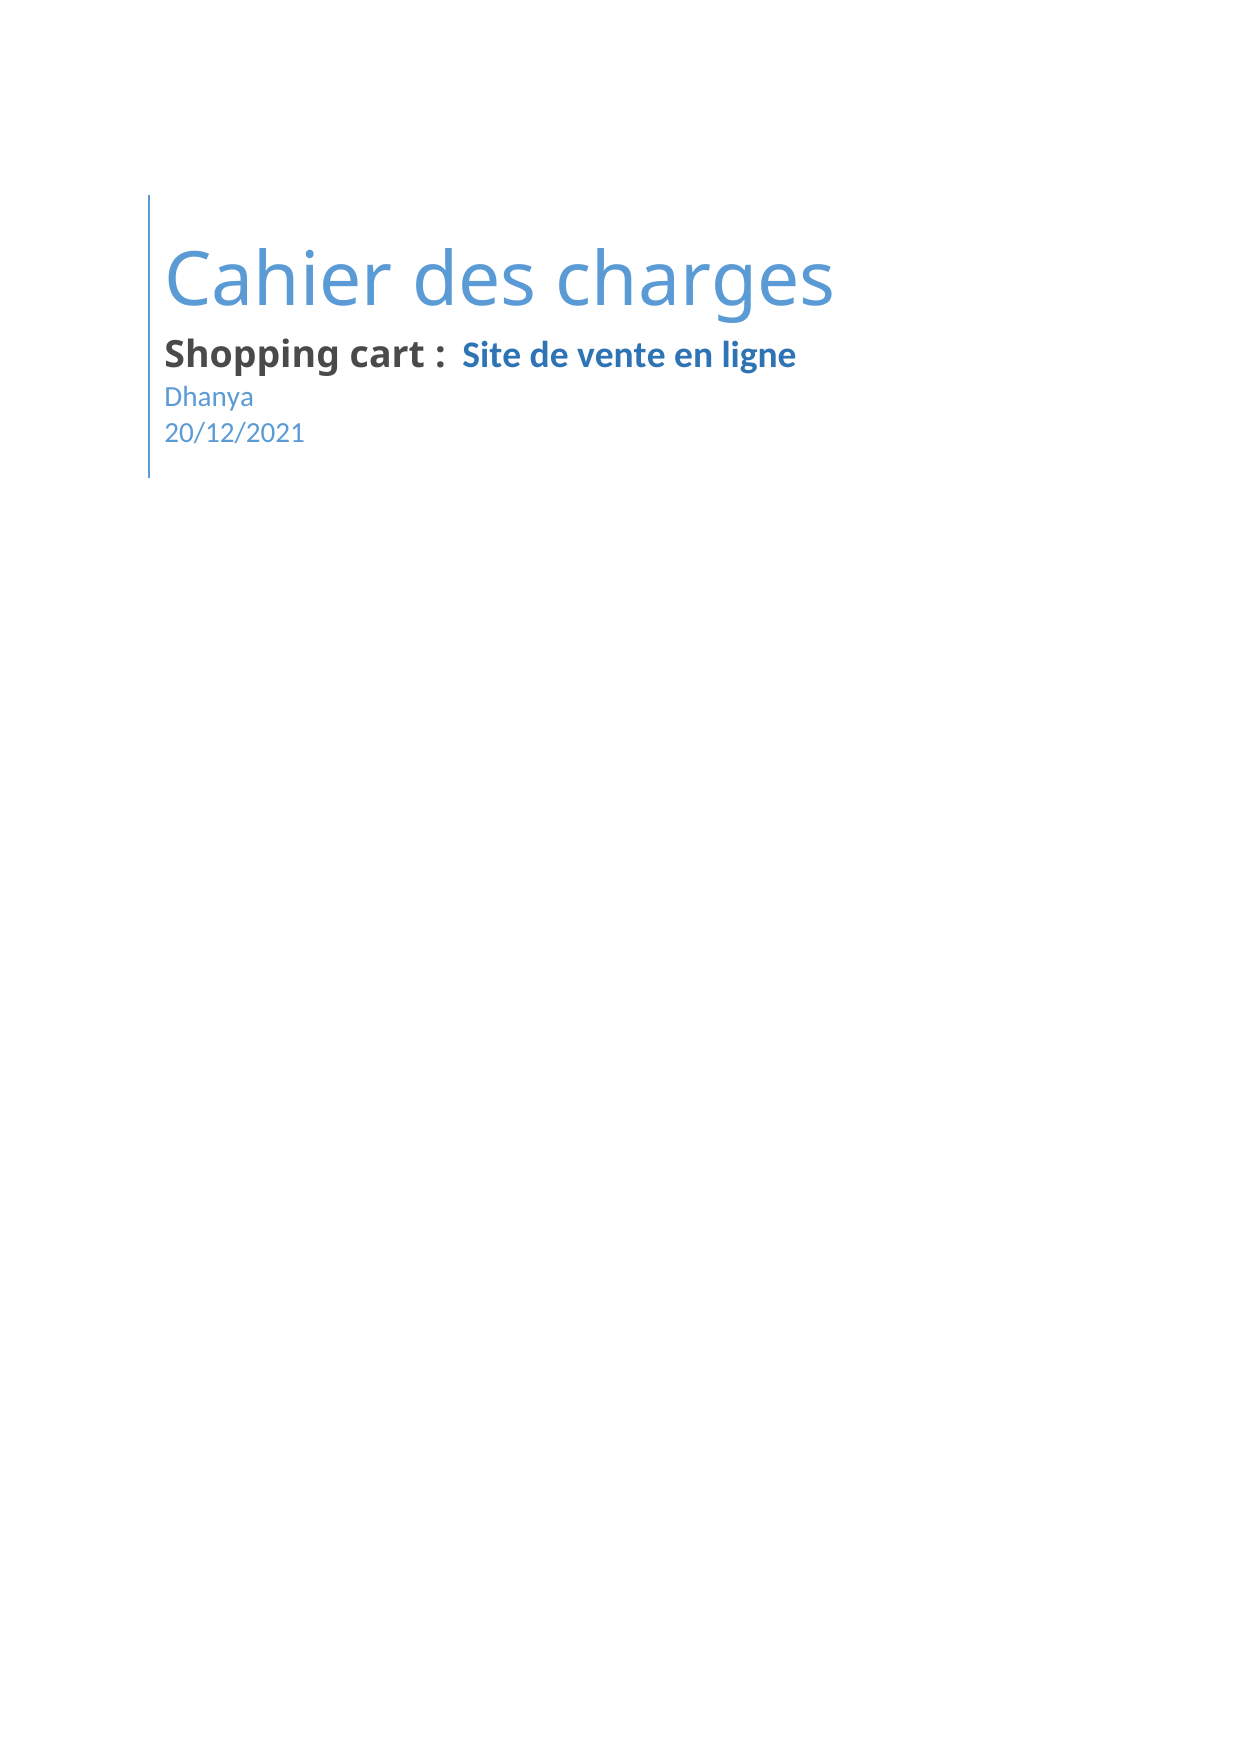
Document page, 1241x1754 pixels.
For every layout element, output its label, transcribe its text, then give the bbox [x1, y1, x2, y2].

table_cell Dhanya 20/12/2021 [150, 378, 1240, 477]
table_cell Cahier des charges [150, 225, 1240, 327]
table_header [150, 195, 1240, 225]
table_cell Shopping cart : Site de vente en ligne [150, 327, 1240, 378]
